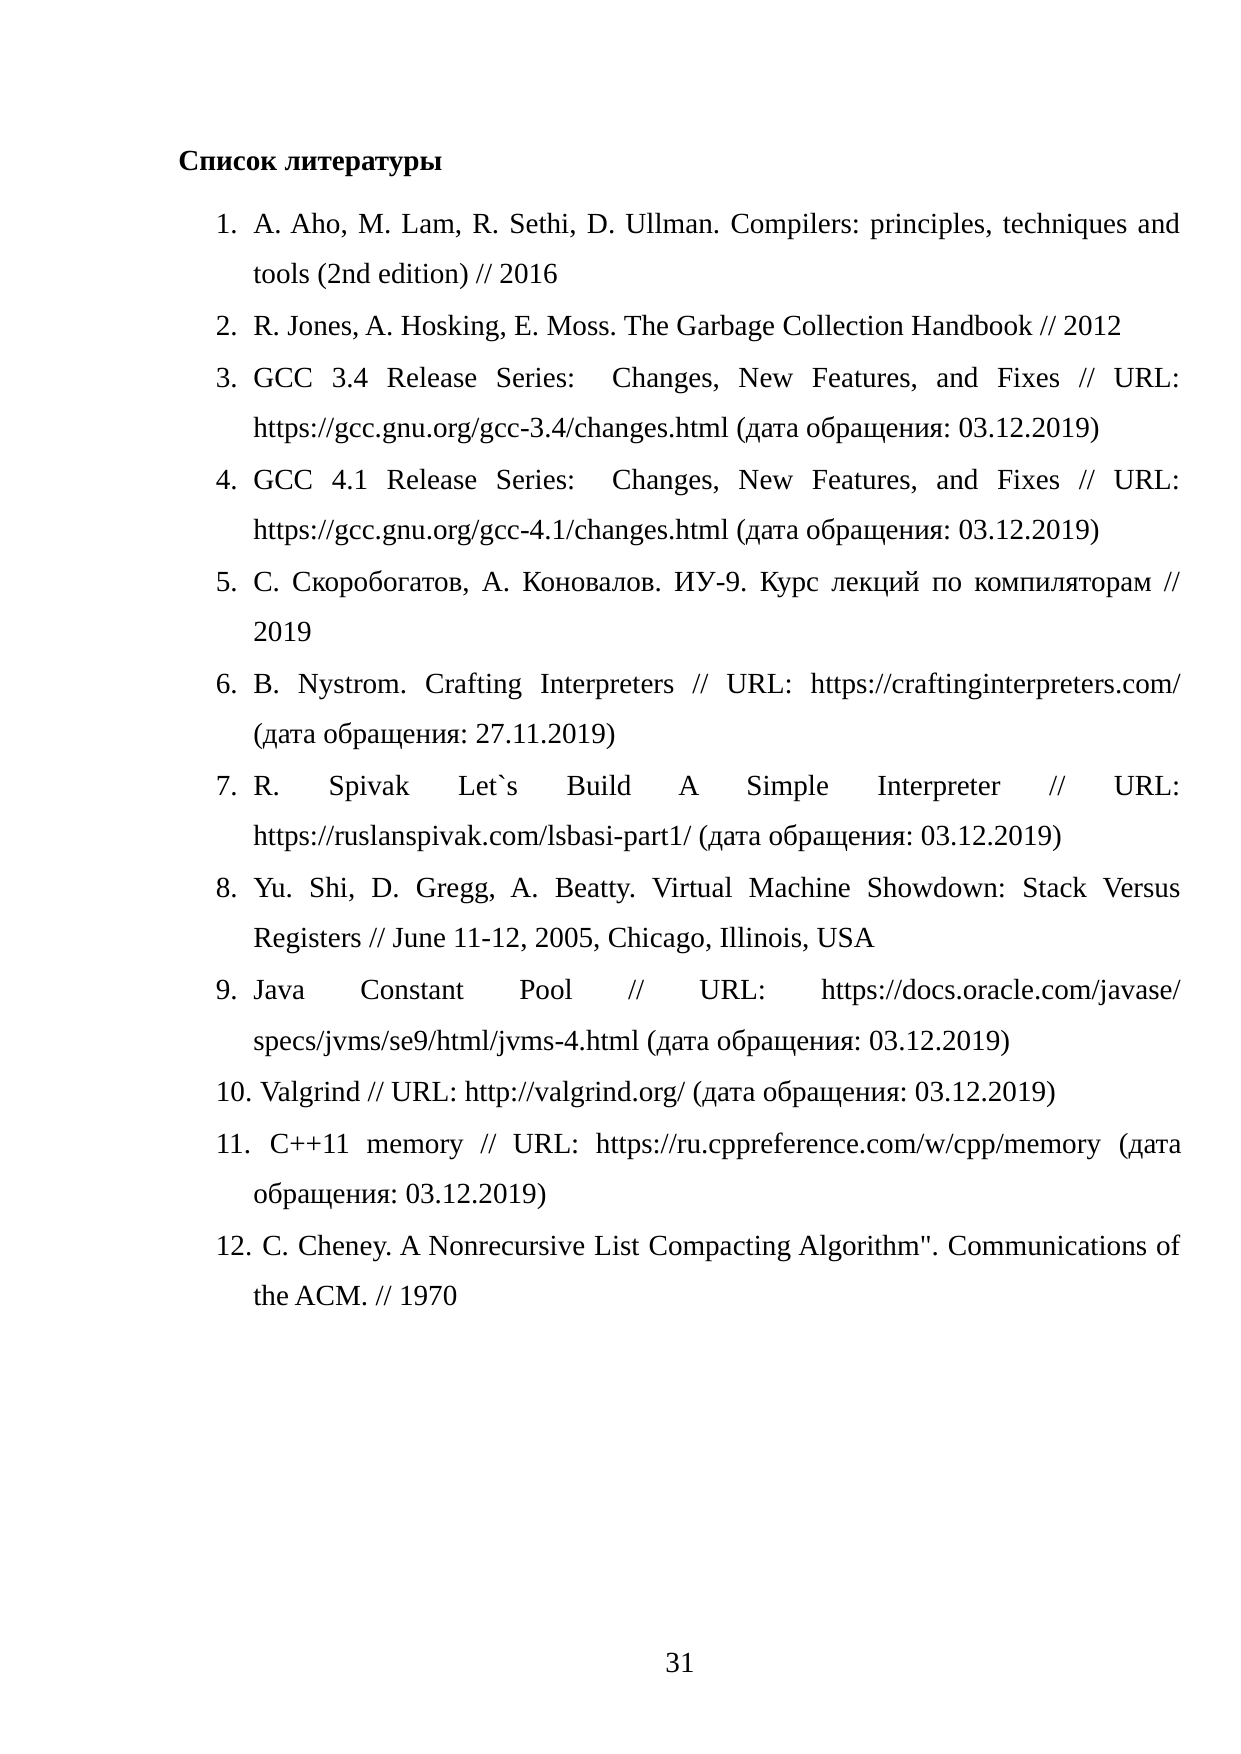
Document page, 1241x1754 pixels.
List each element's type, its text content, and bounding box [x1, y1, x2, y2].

list GCC 3.4 Release Series: Changes, New Features, and Fixes // URL: https://gcc.gnu.org/gcc-3.4/changes.html (дата обращения: 03.12.2019) [216, 360, 1181, 444]
list Java Constant Pool // URL: https://docs.oracle.com/javase/ specs/jvms/se9/html/jvms-4.html (дата обращения: 03.12.2019) [216, 972, 1181, 1056]
list R. Jones, A. Hosking, E. Moss. The Garbage Collection Handbook // 2012 [216, 308, 1181, 342]
list Valgrind // URL: http://valgrind.org/ (дата обращения: 03.12.2019) [216, 1074, 1181, 1108]
list R. Spivak Let`s Build A Simple Interpreter // URL: https://ruslanspivak.com/lsbasi-part1/ (дата обращения: 03.12.2019) [216, 768, 1181, 852]
list A. Aho, M. Lam, R. Sethi, D. Ullman. Compilers: principles, techniques and tools (2nd edition) // 2016 [216, 206, 1181, 290]
list B. Nystrom. Crafting Interpreters // URL: https://craftinginterpreters.com/ (дата обращения: 27.11.2019) [216, 666, 1181, 750]
list C++11 memory // URL: https://ru.cppreference.com/w/cpp/memory (дата обращения: 03.12.2019) [216, 1126, 1181, 1210]
list Yu. Shi, D. Gregg, A. Beatty. Virtual Machine Showdown: Stack Versus Registers // June 11-12, 2005, Chicago, Illinois, USA [216, 870, 1181, 954]
subtitle Список литературы [178, 143, 1181, 177]
list С. Скоробогатов, А. Коновалов. ИУ-9. Курс лекций по компиляторам // 2019 [216, 564, 1181, 648]
list GCC 4.1 Release Series: Changes, New Features, and Fixes // URL: https://gcc.gnu.org/gcc-4.1/changes.html (дата обращения: 03.12.2019) [216, 462, 1181, 546]
list C. Cheney. A Nonrecursive List Compacting Algorithm". Communications of the ACM. // 1970 [216, 1228, 1181, 1312]
